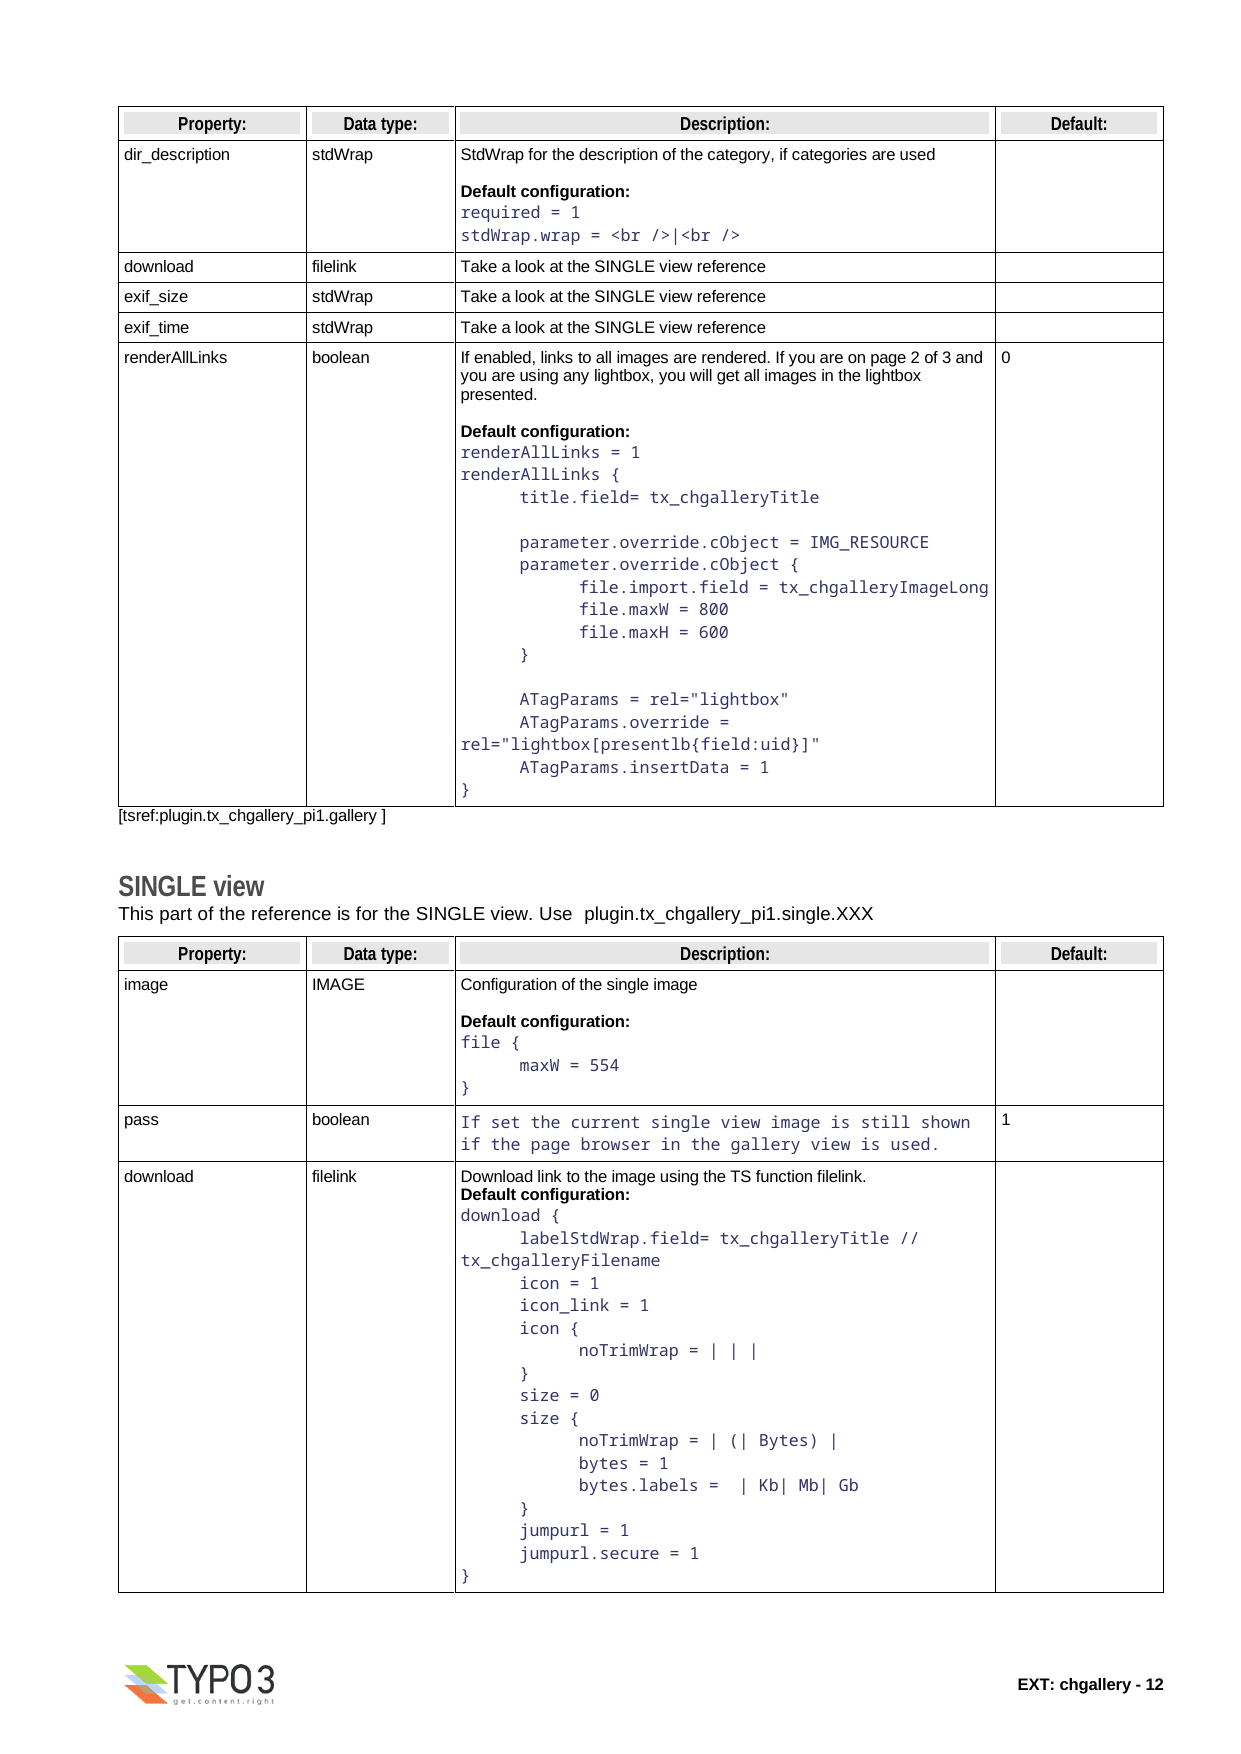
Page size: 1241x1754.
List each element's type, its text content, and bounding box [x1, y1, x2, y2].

table_header Default: [996, 937, 1163, 970]
table_cell dir_description [119, 141, 306, 252]
table_cell Download link to the image using the TS function filelink. Default configuration: download { labelStdWrap.field= tx_chgalleryTitle // tx_chgalleryFilename icon = 1 icon_link = 1 icon { noTrimWrap = | | | } size = 0 size { noTrimWrap = | (| Bytes) | bytes = 1 bytes.labels = | Kb| Mb| Gb } jumpurl = 1 jumpurl.secure = 1 } [456, 1162, 995, 1592]
table_cell exif_size [119, 283, 306, 312]
table_cell If set the current single view image is still shown if the page browser in the gallery view is used. [456, 1106, 995, 1161]
table_cell pass [119, 1106, 306, 1161]
table_cell 0 [996, 343, 1163, 806]
table_cell filelink [307, 253, 454, 282]
table_header Description: [456, 937, 995, 970]
table_cell StdWrap for the description of the category, if categories are used Default configuration: required = 1 stdWrap.wrap = <br />|<br /> [456, 141, 995, 252]
table_cell image [119, 971, 306, 1105]
table_header Data type: [307, 107, 454, 140]
table_cell Take a look at the SINGLE view reference [456, 253, 995, 282]
table_cell [996, 141, 1163, 252]
subtitle SINGLE view [118, 870, 1163, 903]
table_cell stdWrap [307, 141, 454, 252]
table_cell boolean [307, 1106, 454, 1161]
table_cell IMAGE [307, 971, 454, 1105]
table_cell download [119, 253, 306, 282]
table_cell 1 [996, 1106, 1163, 1161]
table_header Default: [996, 107, 1163, 140]
table_cell stdWrap [307, 313, 454, 342]
table_header Description: [456, 107, 995, 140]
table_cell download [119, 1162, 306, 1592]
table_cell [996, 971, 1163, 1105]
table_cell If enabled, links to all images are rendered. If you are on page 2 of 3 and you are using any lightbox, you will get all images in the lightbox presented. Default configuration: renderAllLinks = 1 renderAllLinks { title.field= tx_chgalleryTitle parameter.override.cObject = IMG_RESOURCE parameter.override.cObject { file.import.field = tx_chgalleryImageLong file.maxW = 800 file.maxH = 600 } ATagParams = rel="lightbox" ATagParams.override = rel="lightbox[presentlb{field:uid}]" ATagParams.insertData = 1 } [456, 343, 995, 806]
table_cell filelink [307, 1162, 454, 1592]
table_cell stdWrap [307, 283, 454, 312]
text This part of the reference is for the SINGLE view. Use plugin.tx_chgallery_pi1.single.XXX [118, 903, 1163, 924]
text [tsref:plugin.tx_chgallery_pi1.gallery ] [118, 807, 1163, 825]
table_header Property: [119, 107, 306, 140]
table_cell [996, 1162, 1163, 1592]
table_cell Configuration of the single image Default configuration: file { maxW = 554 } [456, 971, 995, 1105]
table_cell [996, 283, 1163, 312]
table_cell [996, 313, 1163, 342]
table_cell Take a look at the SINGLE view reference [456, 283, 995, 312]
table_cell exif_time [119, 313, 306, 342]
table_cell Take a look at the SINGLE view reference [456, 313, 995, 342]
picture [119, 1659, 280, 1710]
table_header Property: [119, 937, 306, 970]
table_cell [996, 253, 1163, 282]
table_cell boolean [307, 343, 454, 806]
table_header Data type: [307, 937, 454, 970]
table_cell renderAllLinks [119, 343, 306, 806]
